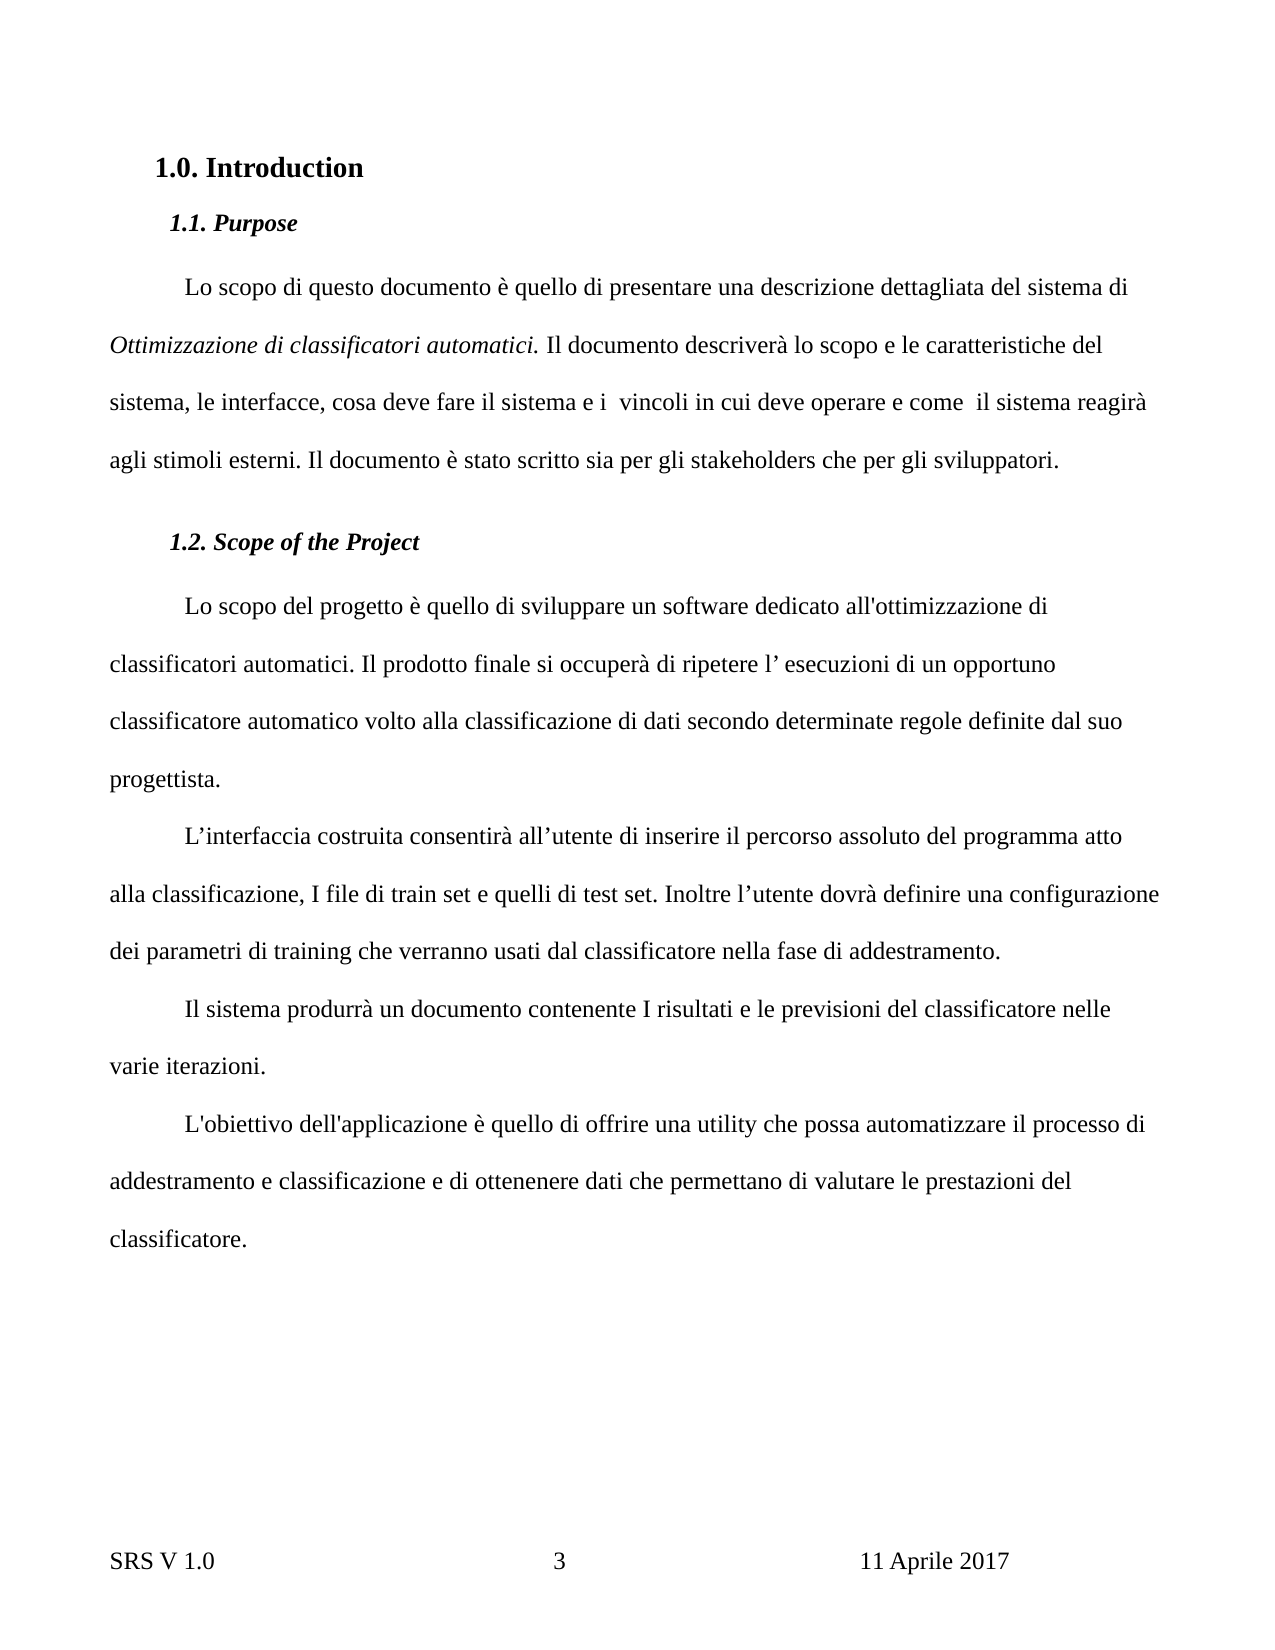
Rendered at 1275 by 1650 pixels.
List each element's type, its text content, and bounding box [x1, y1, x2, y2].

text Lo scopo di questo documento è quello di presentare una descrizione dettagliata del sistema di Ottimizzazione di classificatori automatici. Il documento descriverà lo scopo e le caratteristiche del sistema, le interfacce, cosa deve fare il sistema e i vincoli in cui deve operare e come il sistema reagirà agli stimoli esterni. Il documento è stato scritto sia per gli stakeholders che per gli sviluppatori. [109, 272, 1162, 474]
subtitle 1.1. Purpose [109, 208, 1162, 237]
text L'obiettivo dell'applicazione è quello di offrire una utility che possa automatizzare il processo di addestramento e classificazione e di ottenenere dati che permettano di valutare le prestazioni del classificatore. [109, 1109, 1162, 1252]
text L’interfaccia costruita consentirà all’utente di inserire il percorso assoluto del programma atto alla classificazione, I file di train set e quelli di test set. Inoltre l’utente dovrà definire una configurazione dei parametri di training che verranno usati dal classificatore nella fase di addestramento. [109, 821, 1162, 965]
subtitle 1.2. Scope of the Project [109, 527, 1162, 556]
text Il sistema produrrà un documento contenente I risultati e le previsioni del classificatore nelle varie iterazioni. [109, 994, 1162, 1080]
text Lo scopo del progetto è quello di sviluppare un software dedicato all'ottimizzazione di classificatori automatici. Il prodotto finale si occuperà di ripetere l’ esecuzioni di un opportuno classificatore automatico volto alla classificazione di dati secondo determinate regole definite dal suo progettista. [109, 591, 1162, 792]
subtitle 1.0. Introduction [109, 150, 1162, 183]
